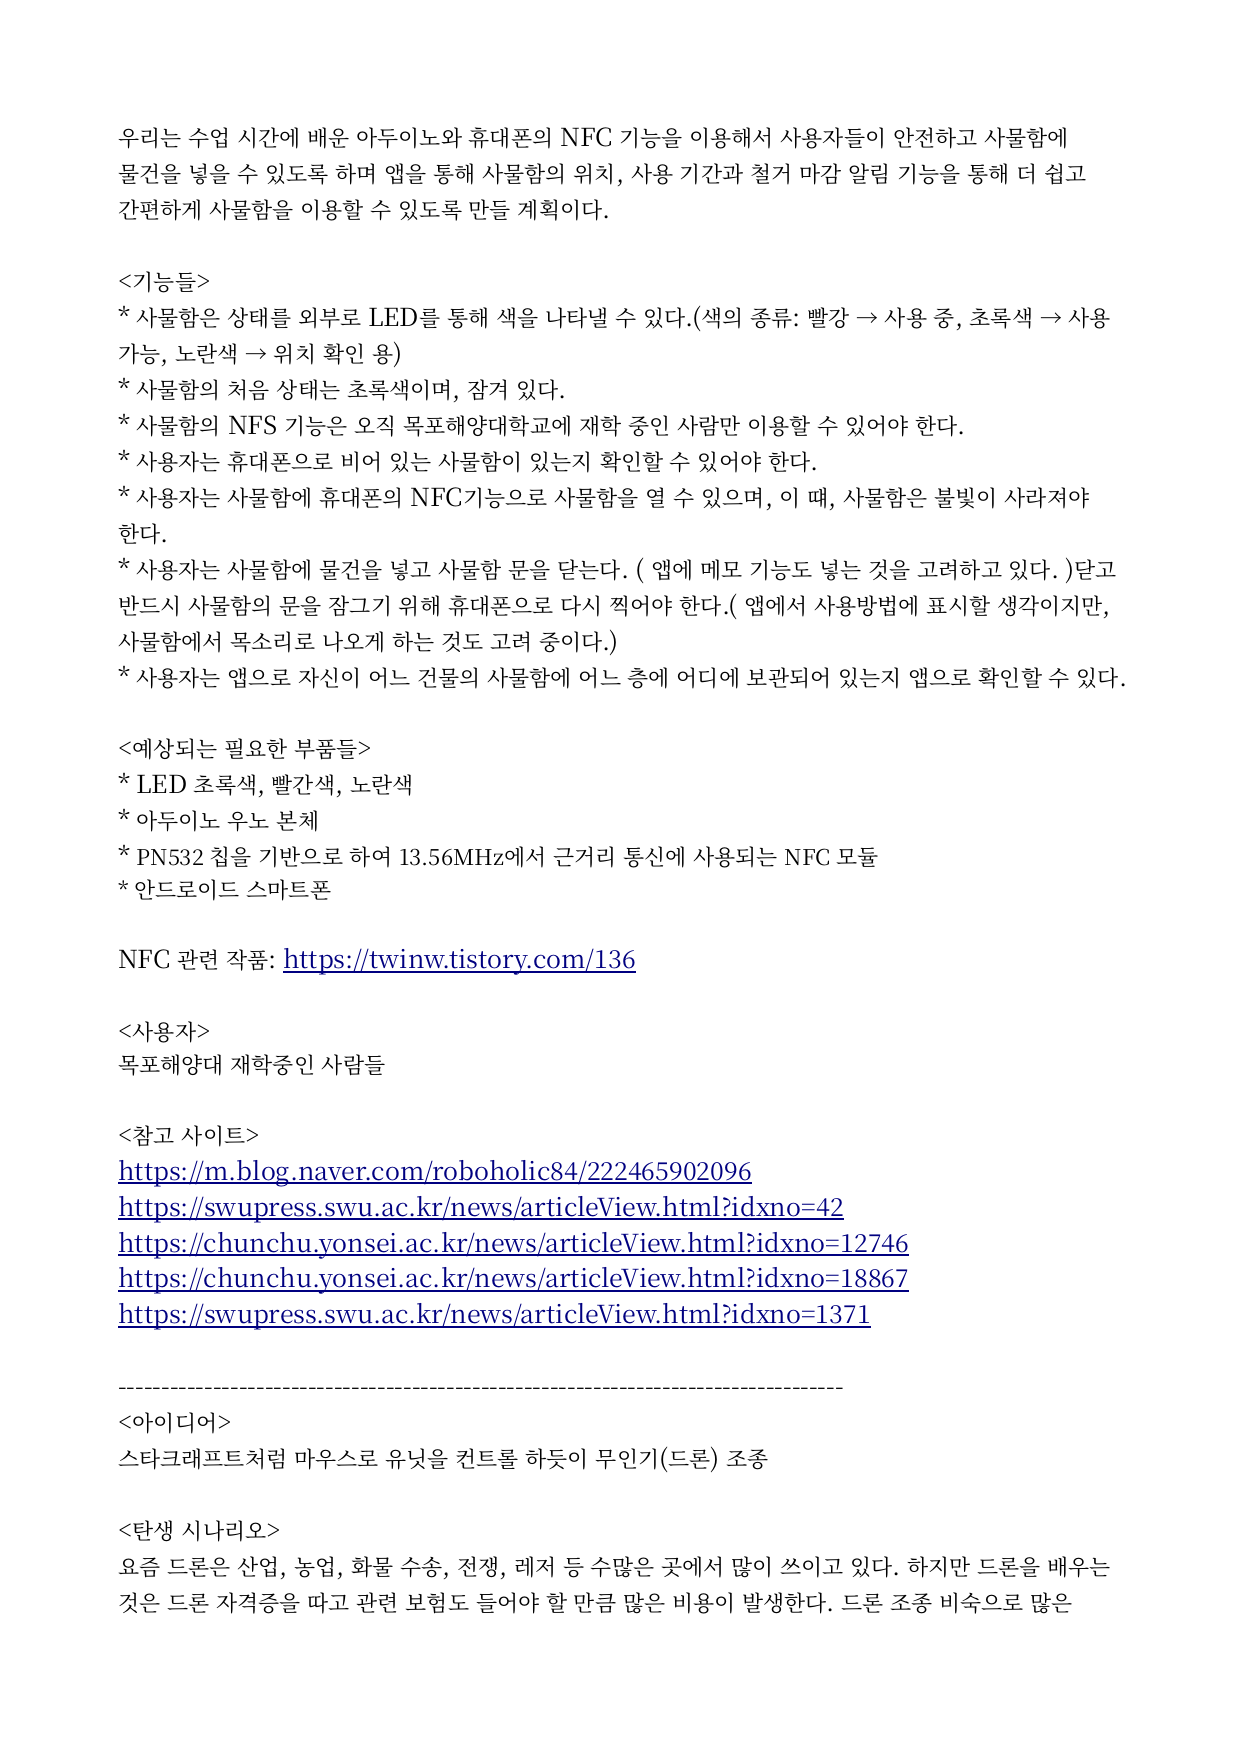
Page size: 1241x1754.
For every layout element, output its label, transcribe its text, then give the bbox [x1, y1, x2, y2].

text https://swupress.swu.ac.kr/news/articleView.html?idxno=42 [118, 1187, 1122, 1223]
text <아이디어> [118, 1403, 1122, 1439]
text 목포해양대 재학중인 사람들 [118, 1048, 1122, 1079]
text * PN532 칩을 기반으로 하여 13.56MHz에서 근거리 통신에 사용되는 NFC 모듈 [118, 837, 1122, 873]
text * 사용자는 사물함에 물건을 넣고 사물함 문을 닫는다. ( 앱에 메모 기능도 넣는 것을 고려하고 있다. )닫고 반드시 사물함의 문을 잠그기 위해 휴대폰으로 다시 찍어야 한다.( 앱에서 사용방법에 표시할 생각이지만, 사물함에서 목소리로 나오게 하는 것도 고려 중이다.) [118, 549, 1122, 657]
text ------------------------------------------------------------------------------------ [118, 1367, 1122, 1403]
text https://swupress.swu.ac.kr/news/articleView.html?idxno=1371 [118, 1295, 1122, 1331]
text * 사물함의 처음 상태는 초록색이며, 잠겨 있다. [118, 370, 1122, 406]
text <탄생 시나리오> [118, 1511, 1122, 1547]
text <예상되는 필요한 부품들> [118, 729, 1122, 765]
text * 안드로이드 스마트폰 [118, 873, 1122, 904]
text * 사용자는 사물함에 휴대폰의 NFC기능으로 사물함을 열 수 있으며, 이 떄, 사물함은 불빛이 사라져야 한다. [118, 477, 1122, 549]
text 스타크래프트처럼 마우스로 유닛을 컨트롤 하듯이 무인기(드론) 조종 [118, 1439, 1122, 1475]
text https://chunchu.yonsei.ac.kr/news/articleView.html?idxno=18867 [118, 1259, 1122, 1295]
text 우리는 수업 시간에 배운 아두이노와 휴대폰의 NFC 기능을 이용해서 사용자들이 안전하고 사물함에 물건을 넣을 수 있도록 하며 앱을 통해 사물함의 위치, 사용 기간과 철거 마감 알림 기능을 통해 더 쉽고 간편하게 사물함을 이용할 수 있도록 만들 계획이다. [118, 118, 1122, 226]
text <사용자> [118, 1012, 1122, 1048]
text * 사물함은 상태를 외부로 LED를 통해 색을 나타낼 수 있다.(색의 종류: 빨강 → 사용 중, 초록색 → 사용 가능, 노란색 → 위치 확인 용) [118, 298, 1122, 370]
text * 사용자는 휴대폰으로 비어 있는 사물함이 있는지 확인할 수 있어야 한다. [118, 442, 1122, 477]
text <기능들> [118, 262, 1122, 298]
text <참고 사이트> [118, 1115, 1122, 1151]
text * 아두이노 우노 본체 [118, 801, 1122, 837]
text * 사용자는 앱으로 자신이 어느 건물의 사물함에 어느 층에 어디에 보관되어 있는지 앱으로 확인할 수 있다. [118, 657, 1122, 693]
text https://m.blog.naver.com/roboholic84/222465902096 [118, 1151, 1122, 1187]
text https://chunchu.yonsei.ac.kr/news/articleView.html?idxno=12746 [118, 1223, 1122, 1259]
text 요즘 드론은 산업, 농업, 화물 수송, 전쟁, 레저 등 수많은 곳에서 많이 쓰이고 있다. 하지만 드론을 배우는 것은 드론 자격증을 따고 관련 보험도 들어야 할 만큼 많은 비용이 발생한다. 드론 조종 비숙으로 많은 [118, 1547, 1122, 1618]
text NFC 관련 작품: https://twinw.tistory.com/136 [118, 940, 1122, 976]
text * 사물함의 NFS 기능은 오직 목포해양대학교에 재학 중인 사람만 이용할 수 있어야 한다. [118, 406, 1122, 442]
text * LED 초록색, 빨간색, 노란색 [118, 765, 1122, 801]
